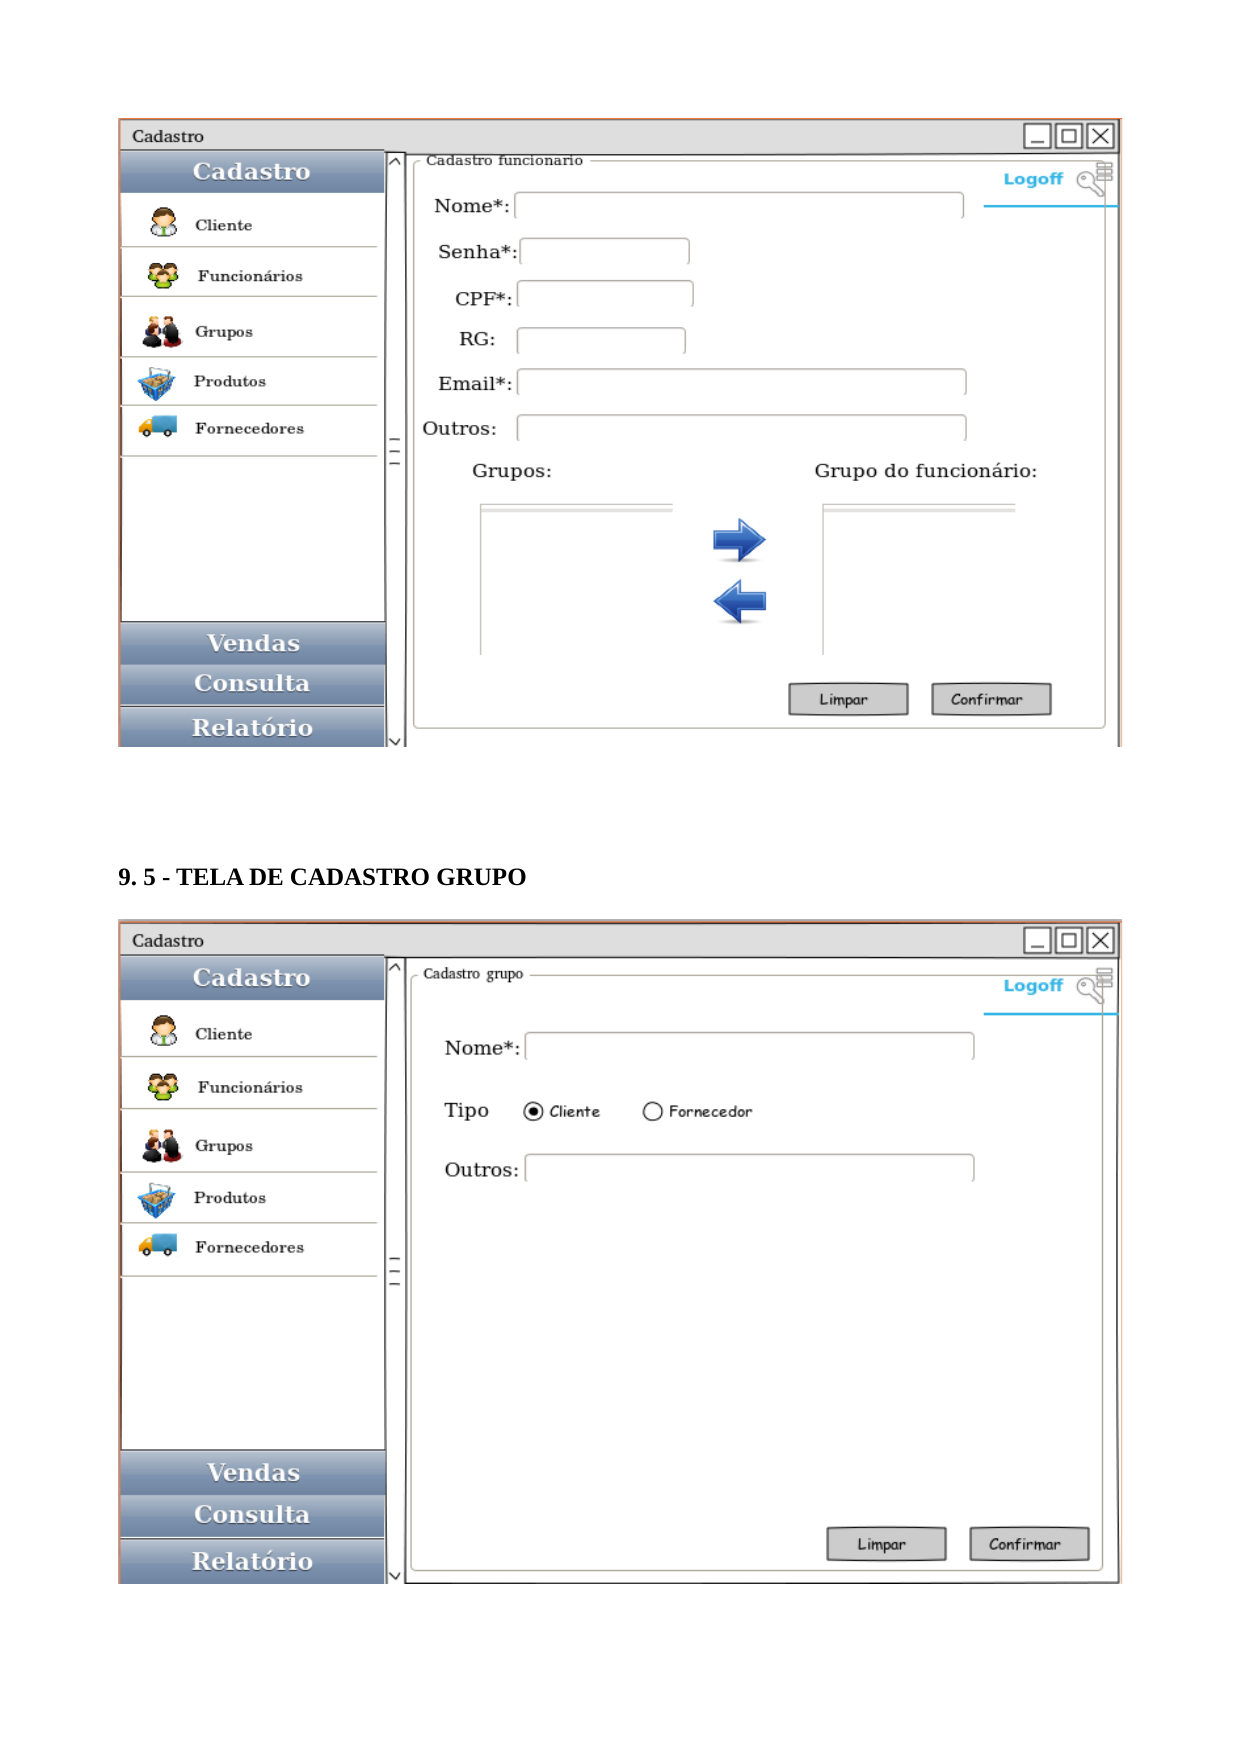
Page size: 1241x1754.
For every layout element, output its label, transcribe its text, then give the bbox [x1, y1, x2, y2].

text 9. 5 - TELA DE CADASTRO GRUPO [118, 862, 1122, 891]
picture [118, 919, 1123, 1584]
picture [118, 118, 1123, 747]
